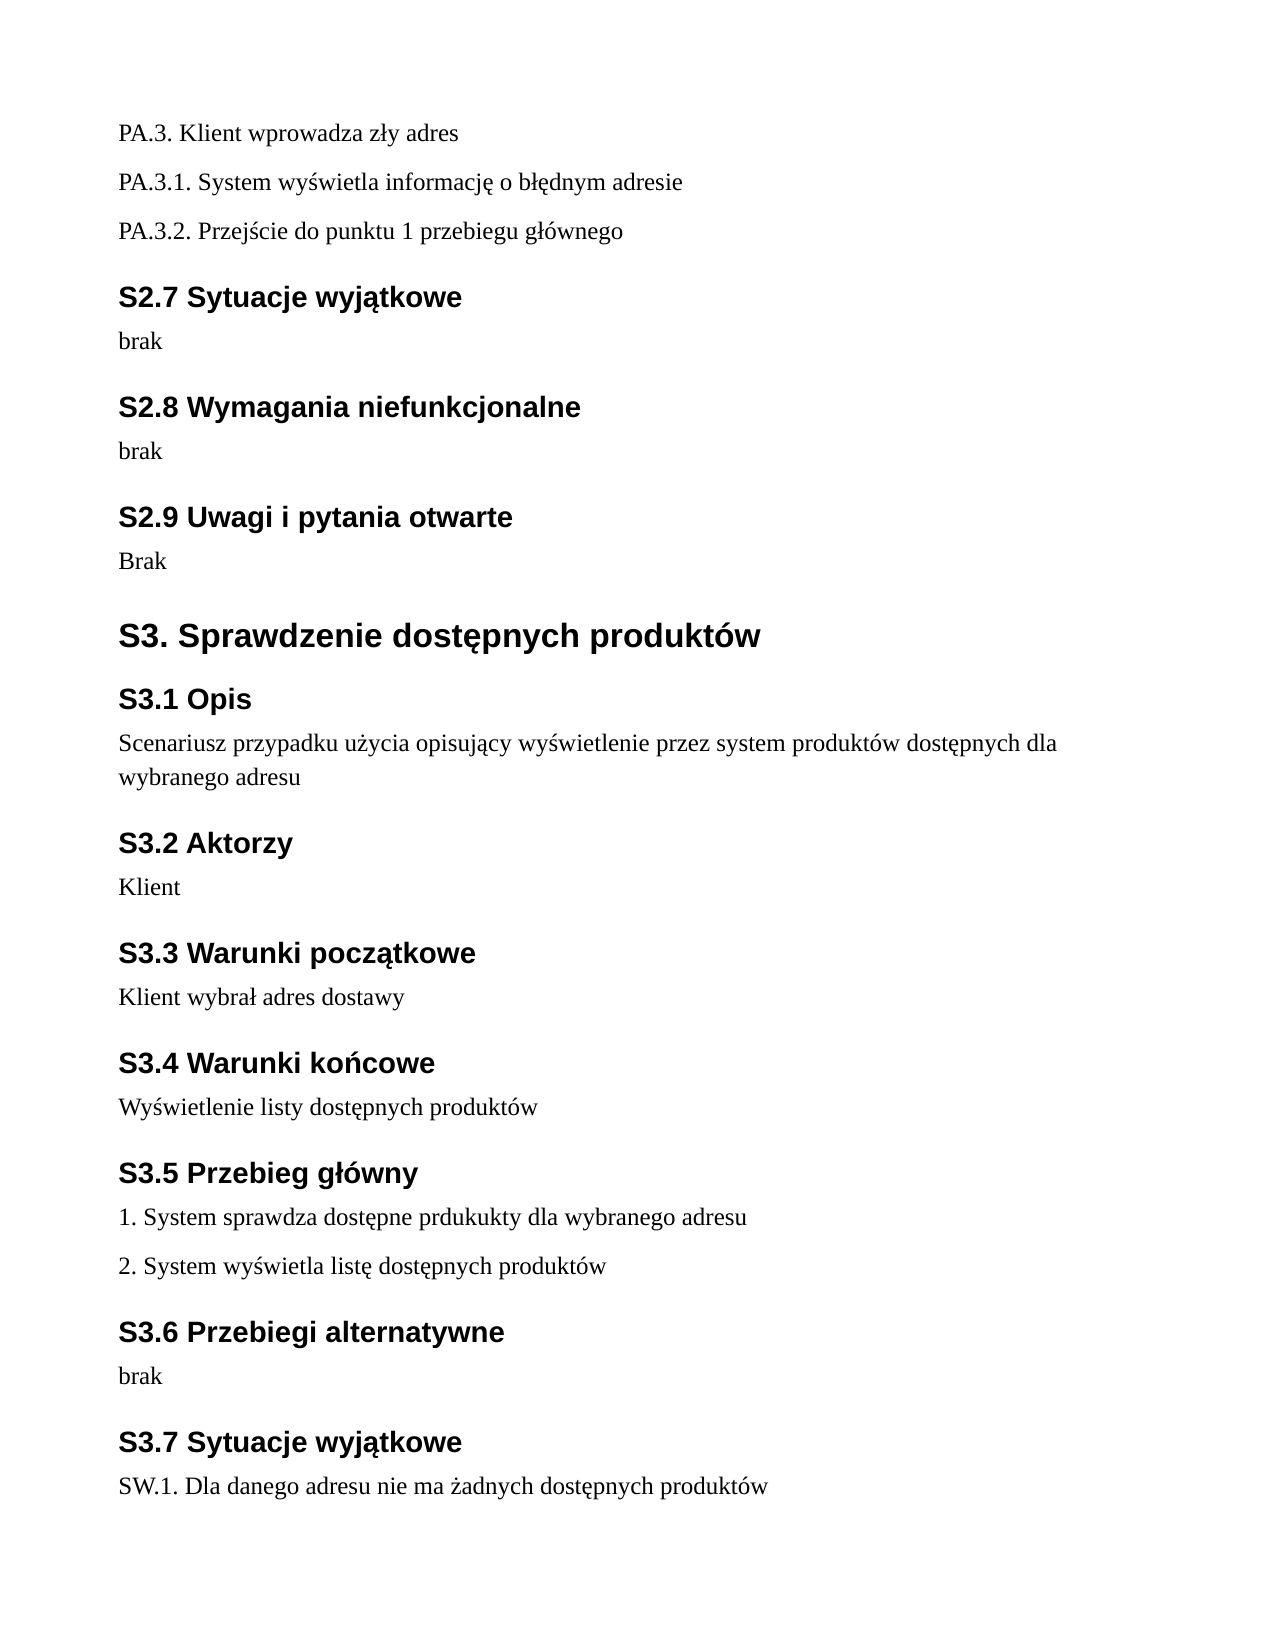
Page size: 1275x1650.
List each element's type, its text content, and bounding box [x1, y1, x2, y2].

text PA.3. Klient wprowadza zły adres [118, 118, 1157, 147]
subtitle S2.9 Uwagi i pytania otwarte [118, 500, 1157, 533]
text brak [118, 1361, 1157, 1389]
text Scenariusz przypadku użycia opisujący wyświetlenie przez system produktów dostępnych dla wybranego adresu [118, 728, 1157, 791]
text Wyświetlenie listy dostępnych produktów [118, 1092, 1157, 1121]
subtitle S3.3 Warunki początkowe [118, 936, 1157, 969]
subtitle S3.4 Warunki końcowe [118, 1046, 1157, 1079]
subtitle S3.5 Przebieg główny [118, 1156, 1157, 1189]
text Brak [118, 546, 1157, 575]
text 2. System wyświetla listę dostępnych produktów [118, 1251, 1157, 1280]
subtitle S2.8 Wymagania niefunkcjonalne [118, 390, 1157, 423]
subtitle S3.1 Opis [118, 682, 1157, 715]
subtitle S3.2 Aktorzy [118, 826, 1157, 860]
text Klient wybrał adres dostawy [118, 982, 1157, 1011]
text SW.1. Dla danego adresu nie ma żadnych dostępnych produktów [118, 1471, 1157, 1499]
subtitle S2.7 Sytuacje wyjątkowe [118, 280, 1157, 314]
text PA.3.2. Przejście do punktu 1 przebiegu głównego [118, 216, 1157, 245]
subtitle S3.7 Sytuacje wyjątkowe [118, 1424, 1157, 1458]
subtitle S3.6 Przebiegi alternatywne [118, 1314, 1157, 1348]
text brak [118, 326, 1157, 355]
text Klient [118, 872, 1157, 901]
text 1. System sprawdza dostępne prdukukty dla wybranego adresu [118, 1202, 1157, 1231]
text PA.3.1. System wyświetla informację o błędnym adresie [118, 167, 1157, 196]
subtitle S3. Sprawdzenie dostępnych produktów [118, 616, 1157, 654]
text brak [118, 436, 1157, 465]
